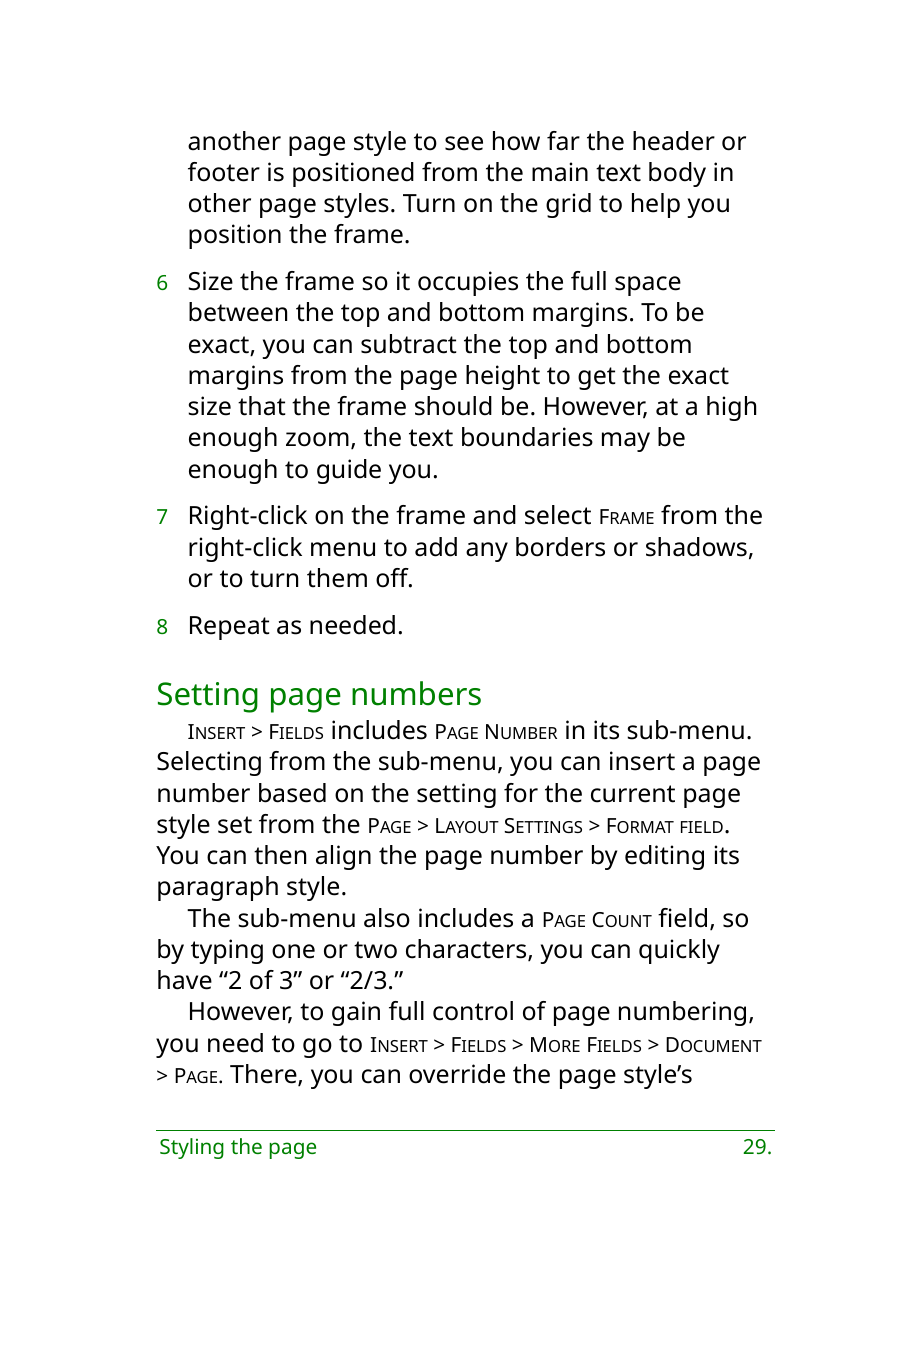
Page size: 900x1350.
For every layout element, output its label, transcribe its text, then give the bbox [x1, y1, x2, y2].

list Size the frame so it occupies the full space between the top and bottom margins. To be exact, you can subtract the top and bottom margins from the page height to get the exact size that the frame should be. However, at a high enough zoom, the text boundaries may be enough to guide you. [156, 266, 775, 484]
list Repeat as needed. [156, 609, 775, 641]
text Insert > Fields includes Page Number in its sub-menu. Selecting from the sub-menu, you can insert a page number based on the setting for the current page style set from the Page > Layout Settings > Format field. You can then align the page number by editing its paragraph style. [156, 714, 775, 902]
list another page style to see how far the header or footer is positioned from the main text body in other page styles. Turn on the grid to help you position the frame. [156, 125, 775, 250]
subtitle Setting page numbers [156, 672, 775, 714]
list Right-click on the frame and select Frame from the right-click menu to add any borders or shadows, or to turn them off. [156, 500, 775, 594]
text However, to gain full control of page numbering, you need to go to Insert > Fields > More Fields > Document > Page. There, you can override the page style’s [156, 996, 775, 1089]
text The sub-menu also includes a Page Count field, so by typing one or two characters, you can quickly have “2 of 3” or “2/3.” [156, 902, 775, 996]
